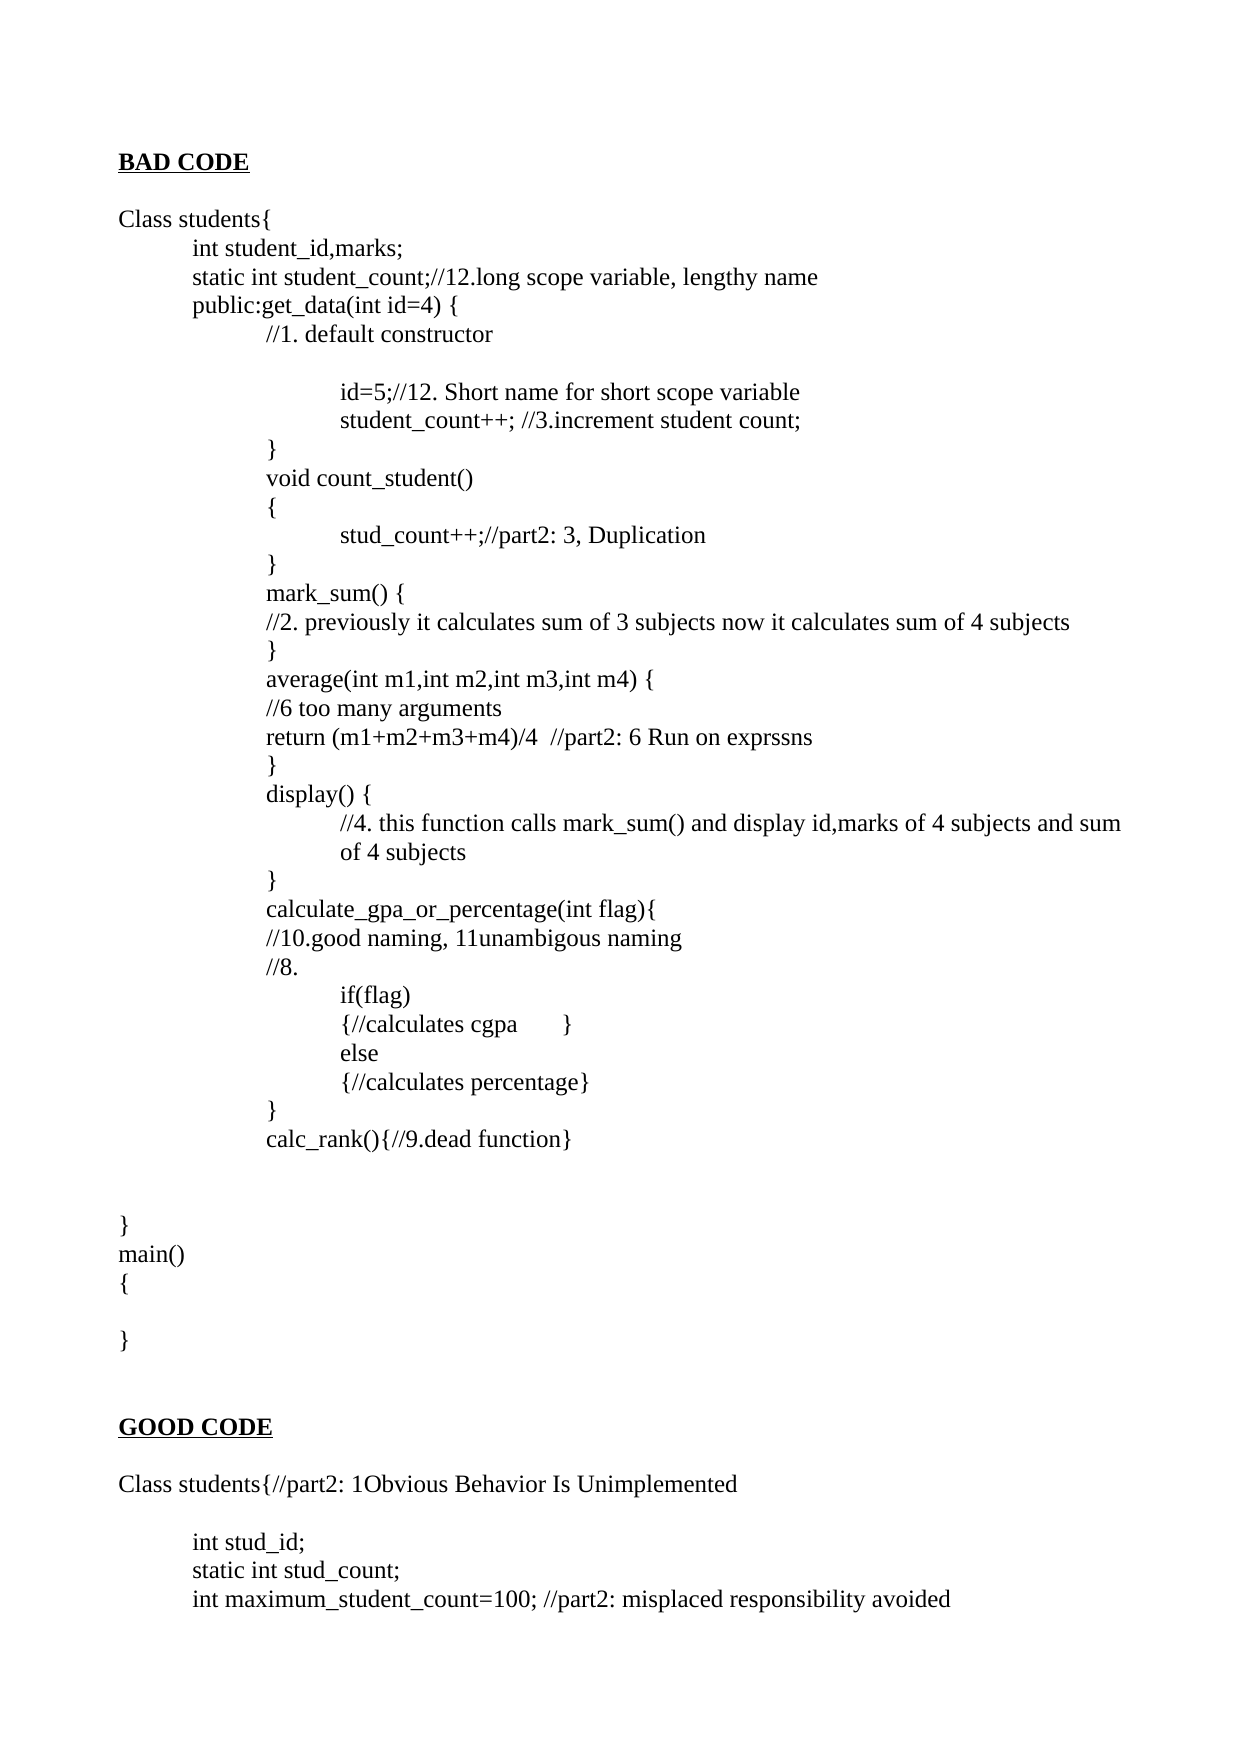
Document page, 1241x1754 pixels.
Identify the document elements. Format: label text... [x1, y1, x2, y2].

text //2. previously it calculates sum of 3 subjects now it calculates sum of 4 subjects [118, 607, 1122, 636]
text calc_rank(){//9.dead function} [118, 1124, 1122, 1153]
text } [118, 1326, 1122, 1354]
text { [118, 492, 1122, 521]
text Class students{//part2: 1Obvious Behavior Is Unimplemented [118, 1469, 1122, 1498]
text mark_sum() { [118, 578, 1122, 607]
text stud_count++;//part2: 3, Duplication [118, 521, 1122, 549]
text else [118, 1038, 1122, 1067]
text } [118, 1211, 1122, 1239]
text display() { [118, 779, 1122, 808]
text //1. default constructor [118, 319, 1122, 348]
text int student_id,marks; [118, 233, 1122, 262]
text } [118, 636, 1122, 664]
text } [118, 751, 1122, 779]
text int stud_id; [118, 1527, 1122, 1556]
text calculate_gpa_or_percentage(int flag){ [118, 894, 1122, 923]
text } [118, 866, 1122, 894]
text public:get_data(int id=4) { [118, 291, 1122, 319]
text //8. [118, 952, 1122, 981]
text id=5;//12. Short name for short scope variable [118, 377, 1122, 406]
text GOOD CODE [118, 1412, 1122, 1441]
text { [118, 1268, 1122, 1297]
text //4. this function calls mark_sum() and display id,marks of 4 subjects and sum of 4 subjects [118, 808, 1122, 866]
text void count_student() [118, 463, 1122, 492]
text //10.good naming, 11unambigous naming [118, 923, 1122, 952]
text return (m1+m2+m3+m4)/4 //part2: 6 Run on exprssns [118, 722, 1122, 751]
text static int stud_count; [118, 1556, 1122, 1584]
text static int student_count;//12.long scope variable, lengthy name [118, 262, 1122, 291]
text student_count++; //3.increment student count; [118, 406, 1122, 434]
text BAD CODE [118, 147, 1122, 176]
text } [118, 549, 1122, 578]
text main() [118, 1239, 1122, 1268]
text } [118, 434, 1122, 463]
text Class students{ [118, 204, 1122, 233]
text average(int m1,int m2,int m3,int m4) { [118, 664, 1122, 693]
text {//calculates percentage} [118, 1067, 1122, 1096]
text } [118, 1096, 1122, 1124]
text int maximum_student_count=100; //part2: misplaced responsibility avoided [118, 1584, 1122, 1613]
text if(flag) [118, 981, 1122, 1009]
text //6 too many arguments [118, 693, 1122, 722]
text {//calculates cgpa } [118, 1009, 1122, 1038]
